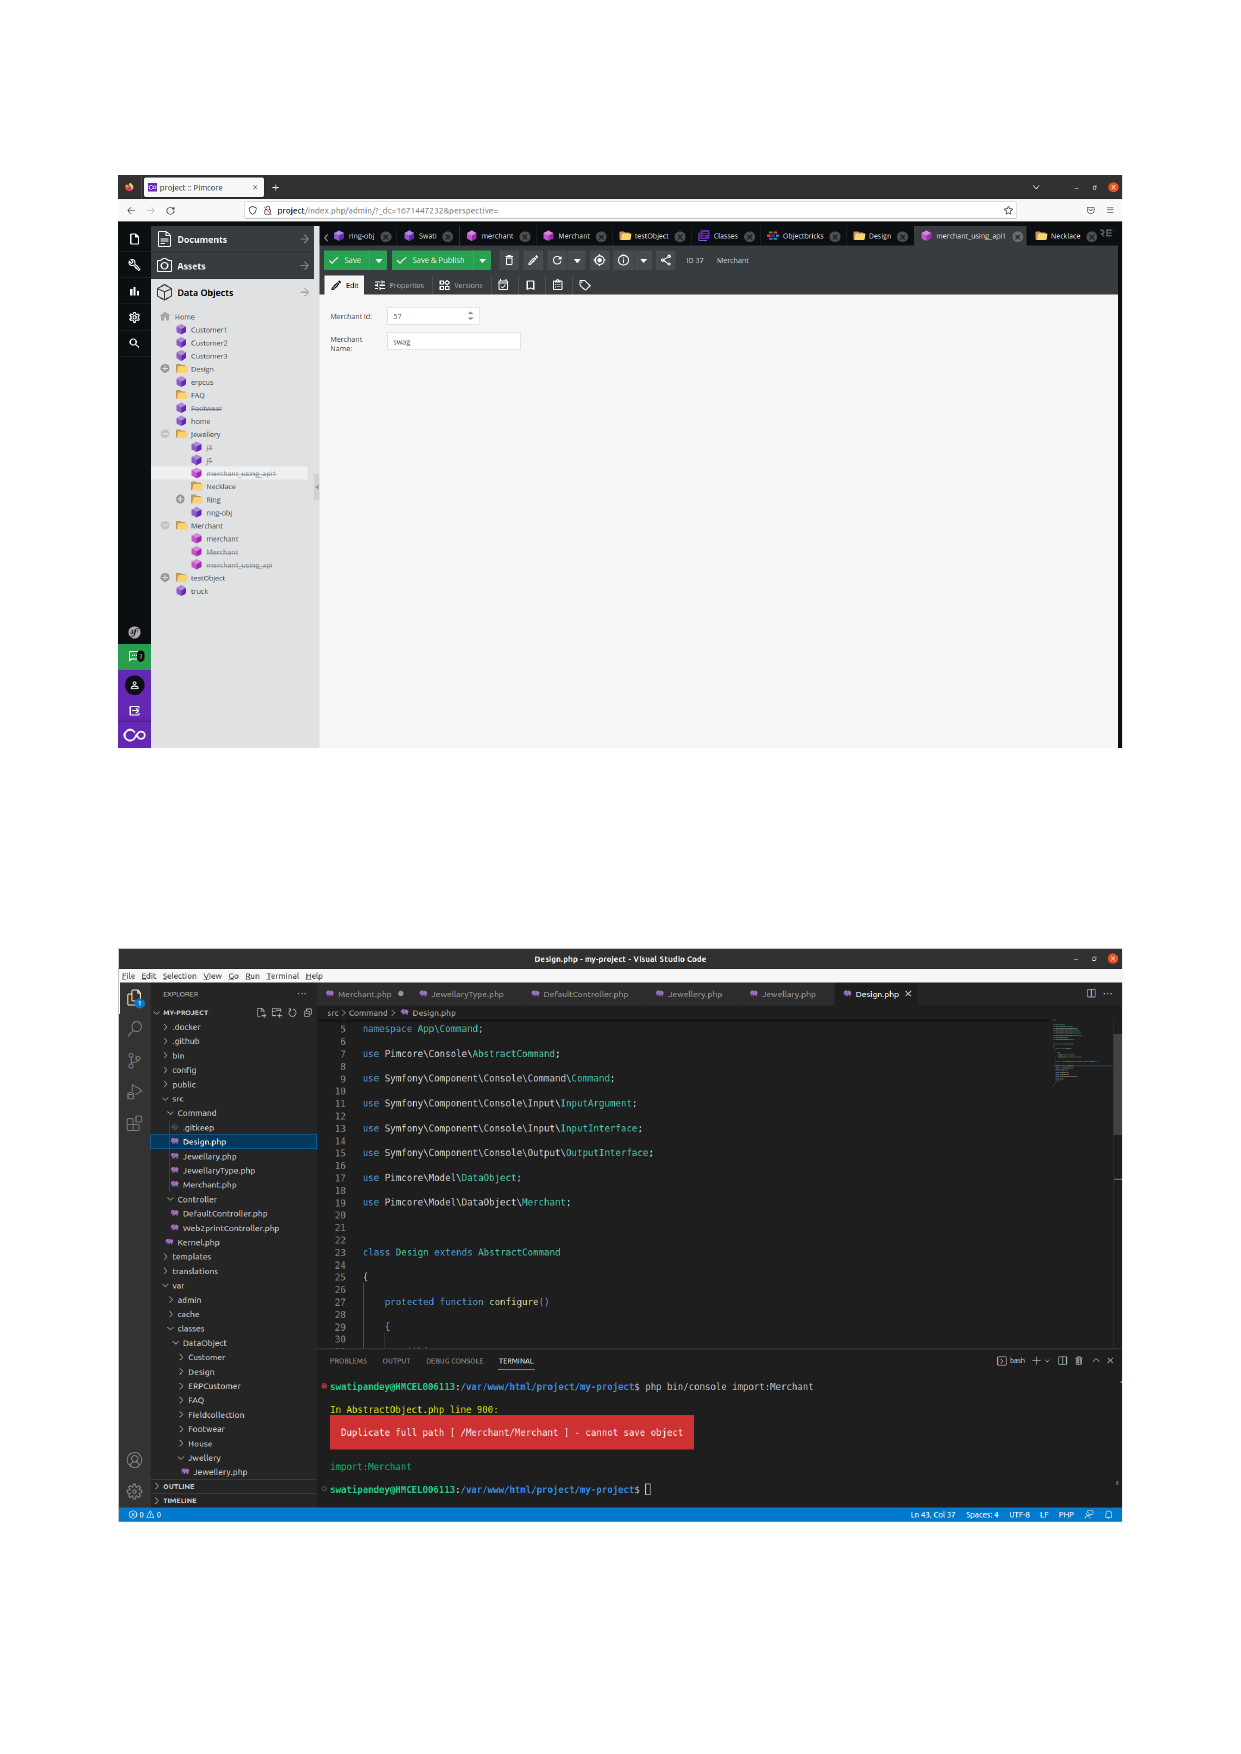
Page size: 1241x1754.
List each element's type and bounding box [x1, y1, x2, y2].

picture [118, 948, 1123, 1522]
picture [118, 175, 1123, 748]
